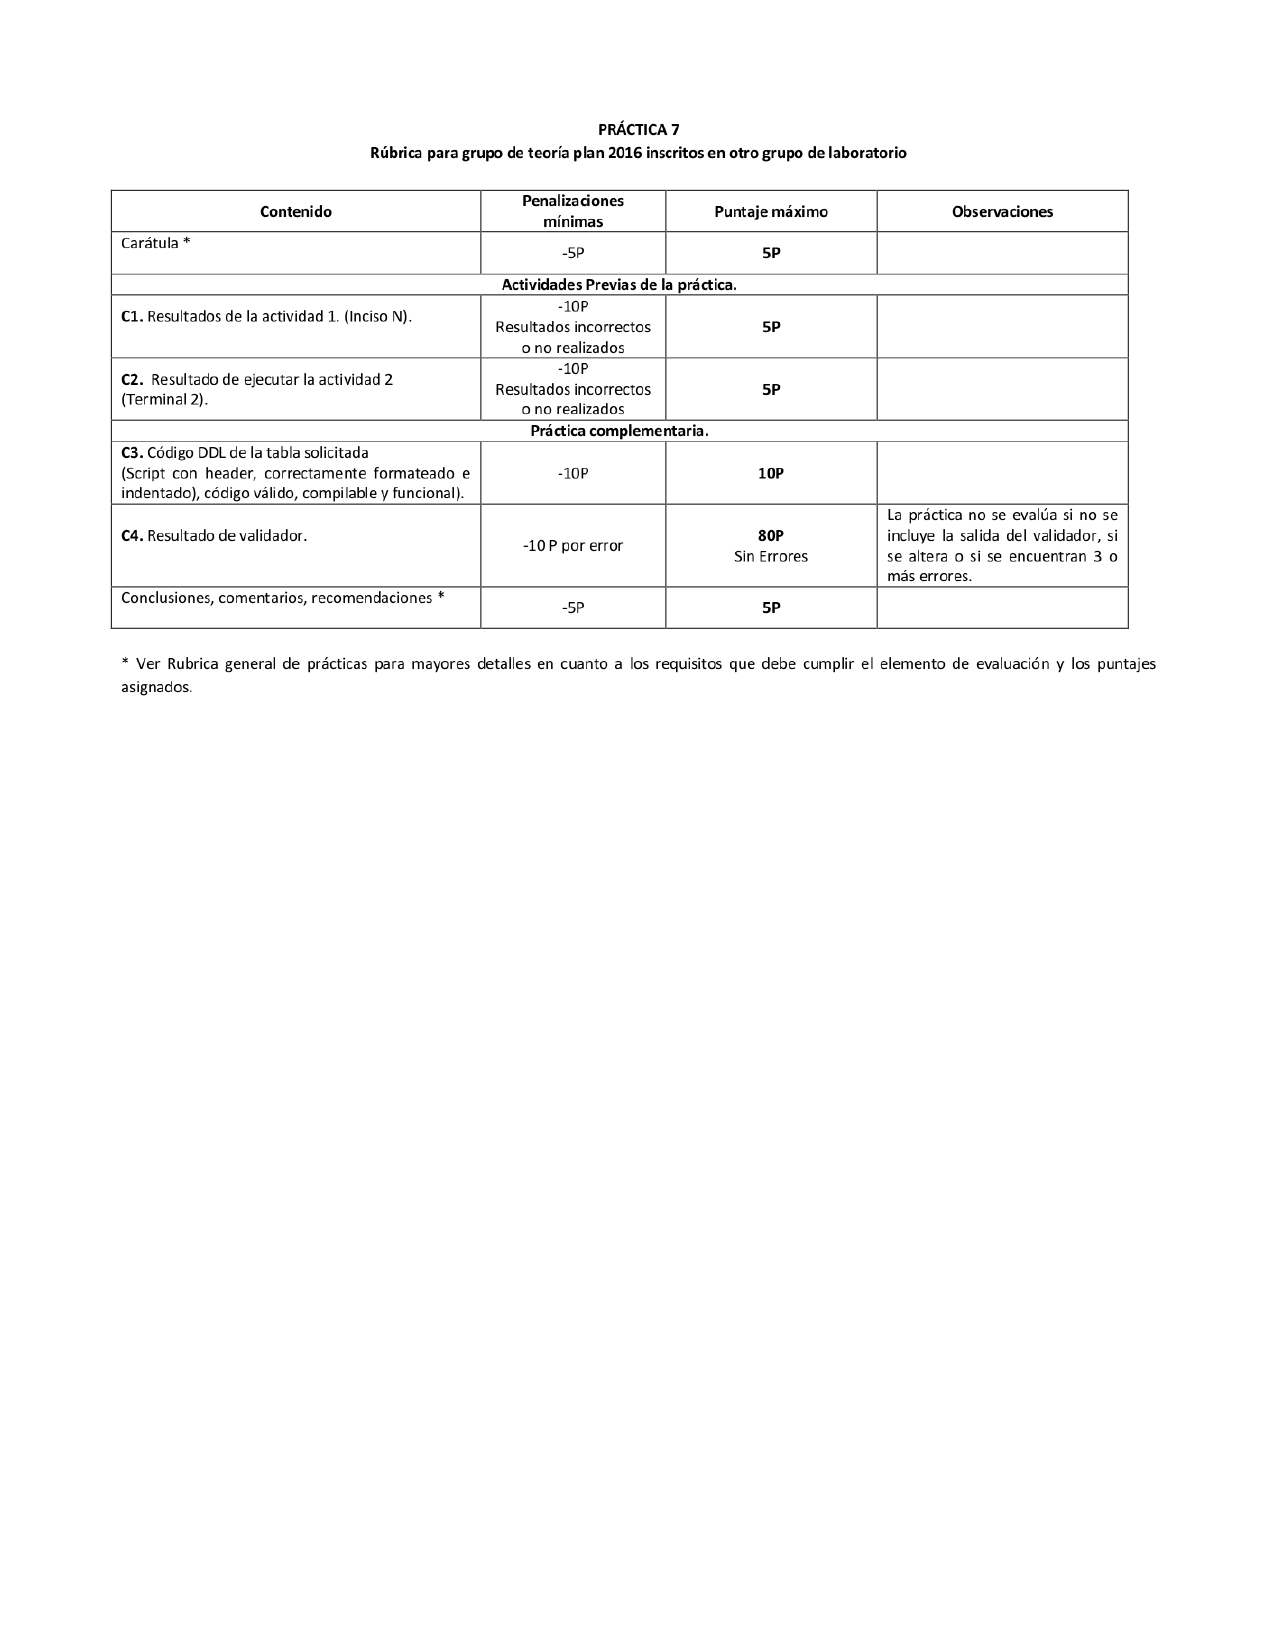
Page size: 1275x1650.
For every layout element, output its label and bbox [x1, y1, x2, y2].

picture [89, 118, 1186, 709]
